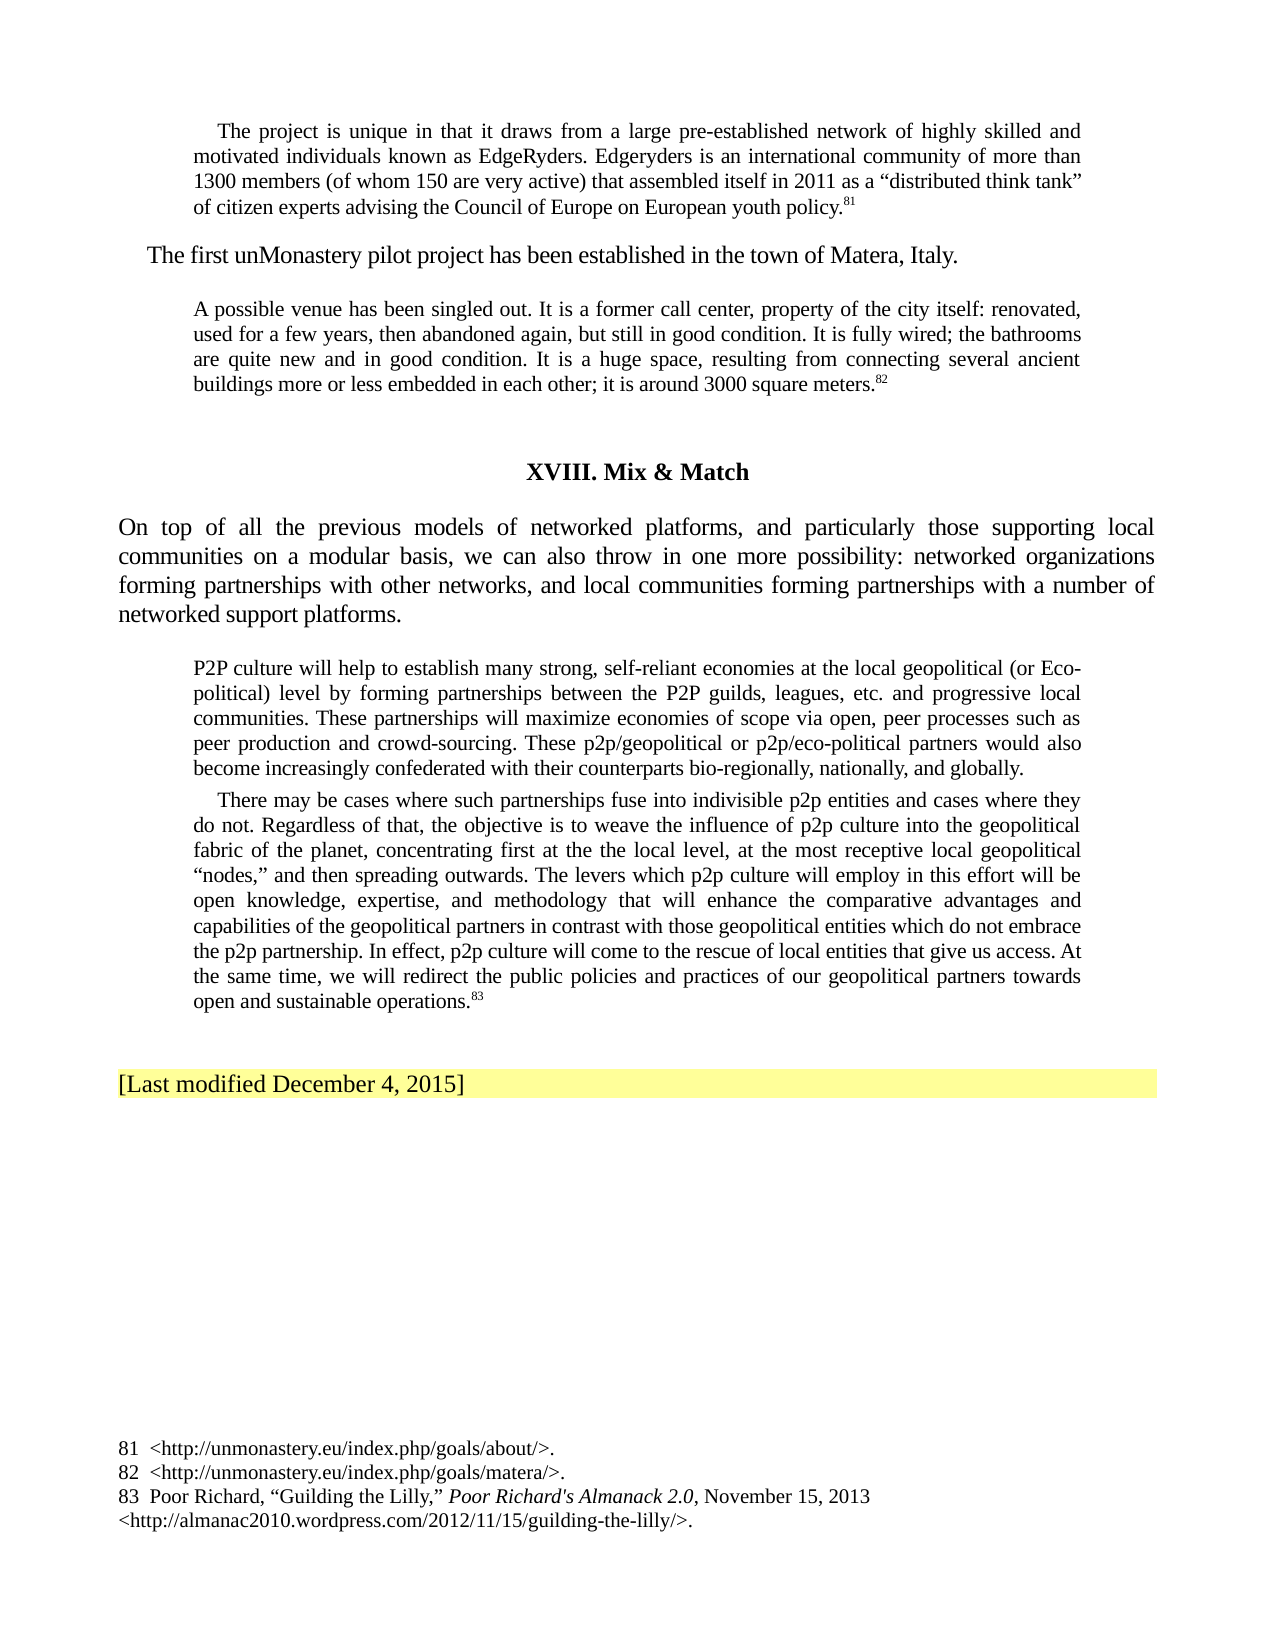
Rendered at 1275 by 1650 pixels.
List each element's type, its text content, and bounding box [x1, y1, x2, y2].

text <http://unmonastery.eu/index.php/goals/matera/>. [118, 1460, 1157, 1484]
text The first unMonastery pilot project has been established in the town of Matera, Italy. [118, 240, 1157, 269]
text P2P culture will help to establish many strong, self-reliant economies at the local geopolitical (or Eco-political) level by forming partnerships between the P2P guilds, leagues, etc. and progressive local communities. These partnerships will maximize economies of scope via open, peer processes such as peer production and crowd-sourcing. These p2p/geopolitical or p2p/eco-political partners would also become increasingly confederated with their counterparts bio-regionally, nationally, and globally. [193, 654, 1082, 781]
text A possible venue has been singled out. It is a former call center, property of the city itself: renovated, used for a few years, then abandoned again, but still in good condition. It is fully wired; the bathrooms are quite new and in good condition. It is a huge space, resulting from connecting several ancient buildings more or less embedded in each other; it is around 3000 square meters. [193, 296, 1082, 397]
text Poor Richard, “Guilding the Lilly,” Poor Richard's Almanack 2.0, November 15, 2013 <http://almanac2010.wordpress.com/2012/11/15/guilding-the-lilly/>. [118, 1484, 1157, 1532]
text On top of all the previous models of networked platforms, and particularly those supporting local communities on a modular basis, we can also throw in one more possibility: networked organizations forming partnerships with other networks, and local communities forming partnerships with a number of networked support platforms. [118, 512, 1157, 627]
text The project is unique in that it draws from a large pre-established network of highly skilled and motivated individuals known as EdgeRyders. Edgeryders is an international community of more than 1300 members (of whom 150 are very active) that assembled itself in 2011 as a “distributed think tank” of citizen experts advising the Council of Europe on European youth policy. [193, 118, 1082, 219]
text There may be cases where such partnerships fuse into indivisible p2p entities and cases where they do not. Regardless of that, the objective is to weave the influence of p2p culture into the geopolitical fabric of the planet, concentrating first at the the local level, at the most receptive local geopolitical “nodes,” and then spreading outwards. The levers which p2p culture will employ in this effort will be open knowledge, expertise, and methodology that will enhance the comparative advantages and capabilities of the geopolitical partners in contrast with those geopolitical entities which do not embrace the p2p partnership. In effect, p2p culture will come to the rescue of local entities that give us access. At the same time, we will redirect the public policies and practices of our geopolitical partners towards open and sustainable operations. [193, 787, 1082, 1013]
text <http://unmonastery.eu/index.php/goals/about/>. [118, 1436, 1157, 1460]
title XVIII. Mix & Match [118, 457, 1157, 485]
text [Last modified December 4, 2015] [118, 1069, 1157, 1098]
